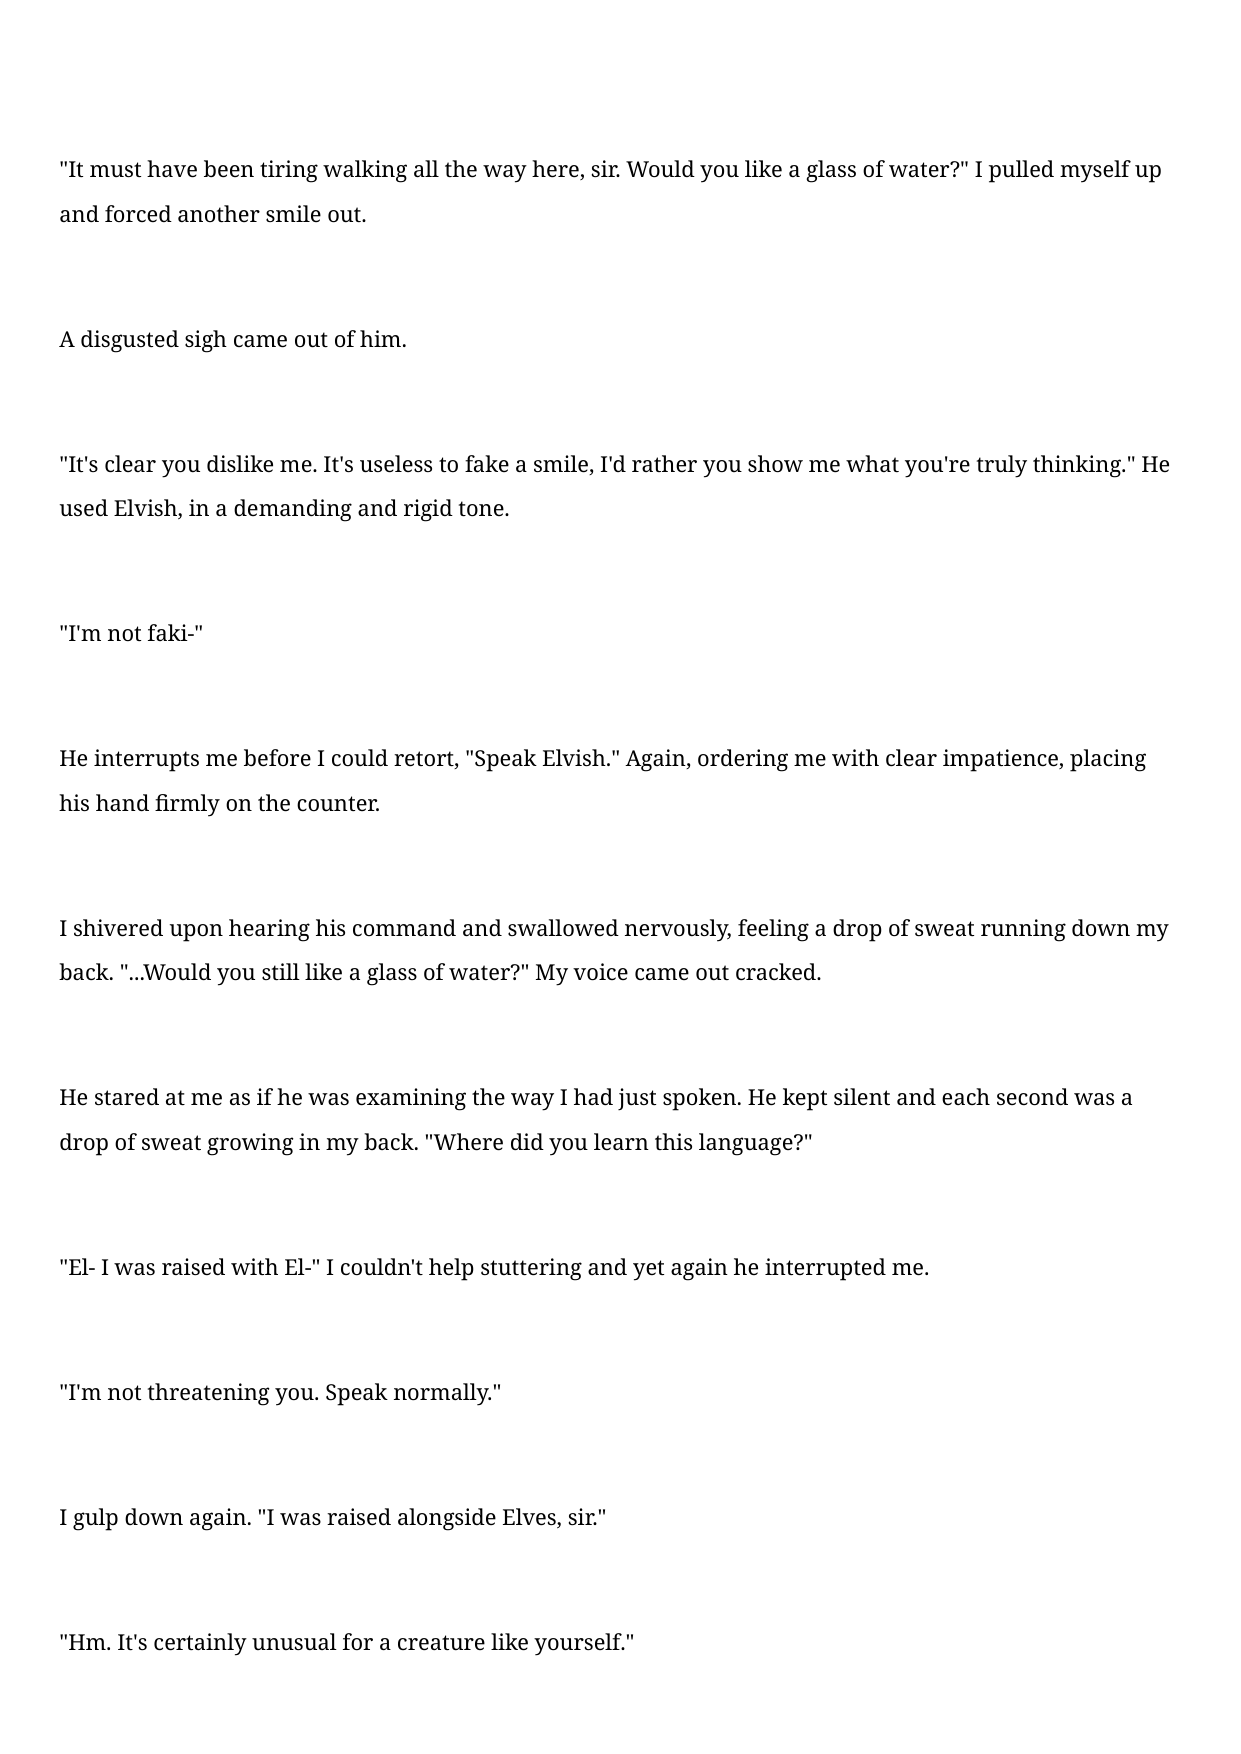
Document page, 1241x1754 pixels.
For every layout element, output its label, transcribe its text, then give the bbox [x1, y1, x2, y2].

text I gulp down again. "I was raised alongside Elves, sir." [59, 1502, 1181, 1531]
text I shivered upon hearing his command and swallowed nervously, feeling a drop of sweat running down my back. "...Would you still like a glass of water?" My voice came out cracked. [59, 913, 1181, 987]
text "It must have been tiring walking all the way here, sir. Would you like a glass of water?" I pulled myself up and forced another smile out. [59, 154, 1181, 229]
text A disgusted sigh came out of him. [59, 324, 1181, 353]
text "El- I was raised with El-" I couldn't help stuttering and yet again he interrupted me. [59, 1252, 1181, 1282]
text "Hm. It's certainly unusual for a creature like yourself." [59, 1627, 1181, 1656]
text "It's clear you dislike me. It's useless to fake a smile, I'd rather you show me what you're truly thinking." He used Elvish, in a demanding and rigid tone. [59, 449, 1181, 523]
text He interrupts me before I could retort, "Speak Elvish." Again, ordering me with clear impatience, placing his hand firmly on the counter. [59, 743, 1181, 818]
text He stared at me as if he was examining the way I had just spoken. He kept silent and each second was a drop of sweat growing in my back. "Where did you learn this language?" [59, 1082, 1181, 1157]
text "I'm not threatening you. Speak normally." [59, 1377, 1181, 1407]
text "I'm not faki-" [59, 618, 1181, 648]
